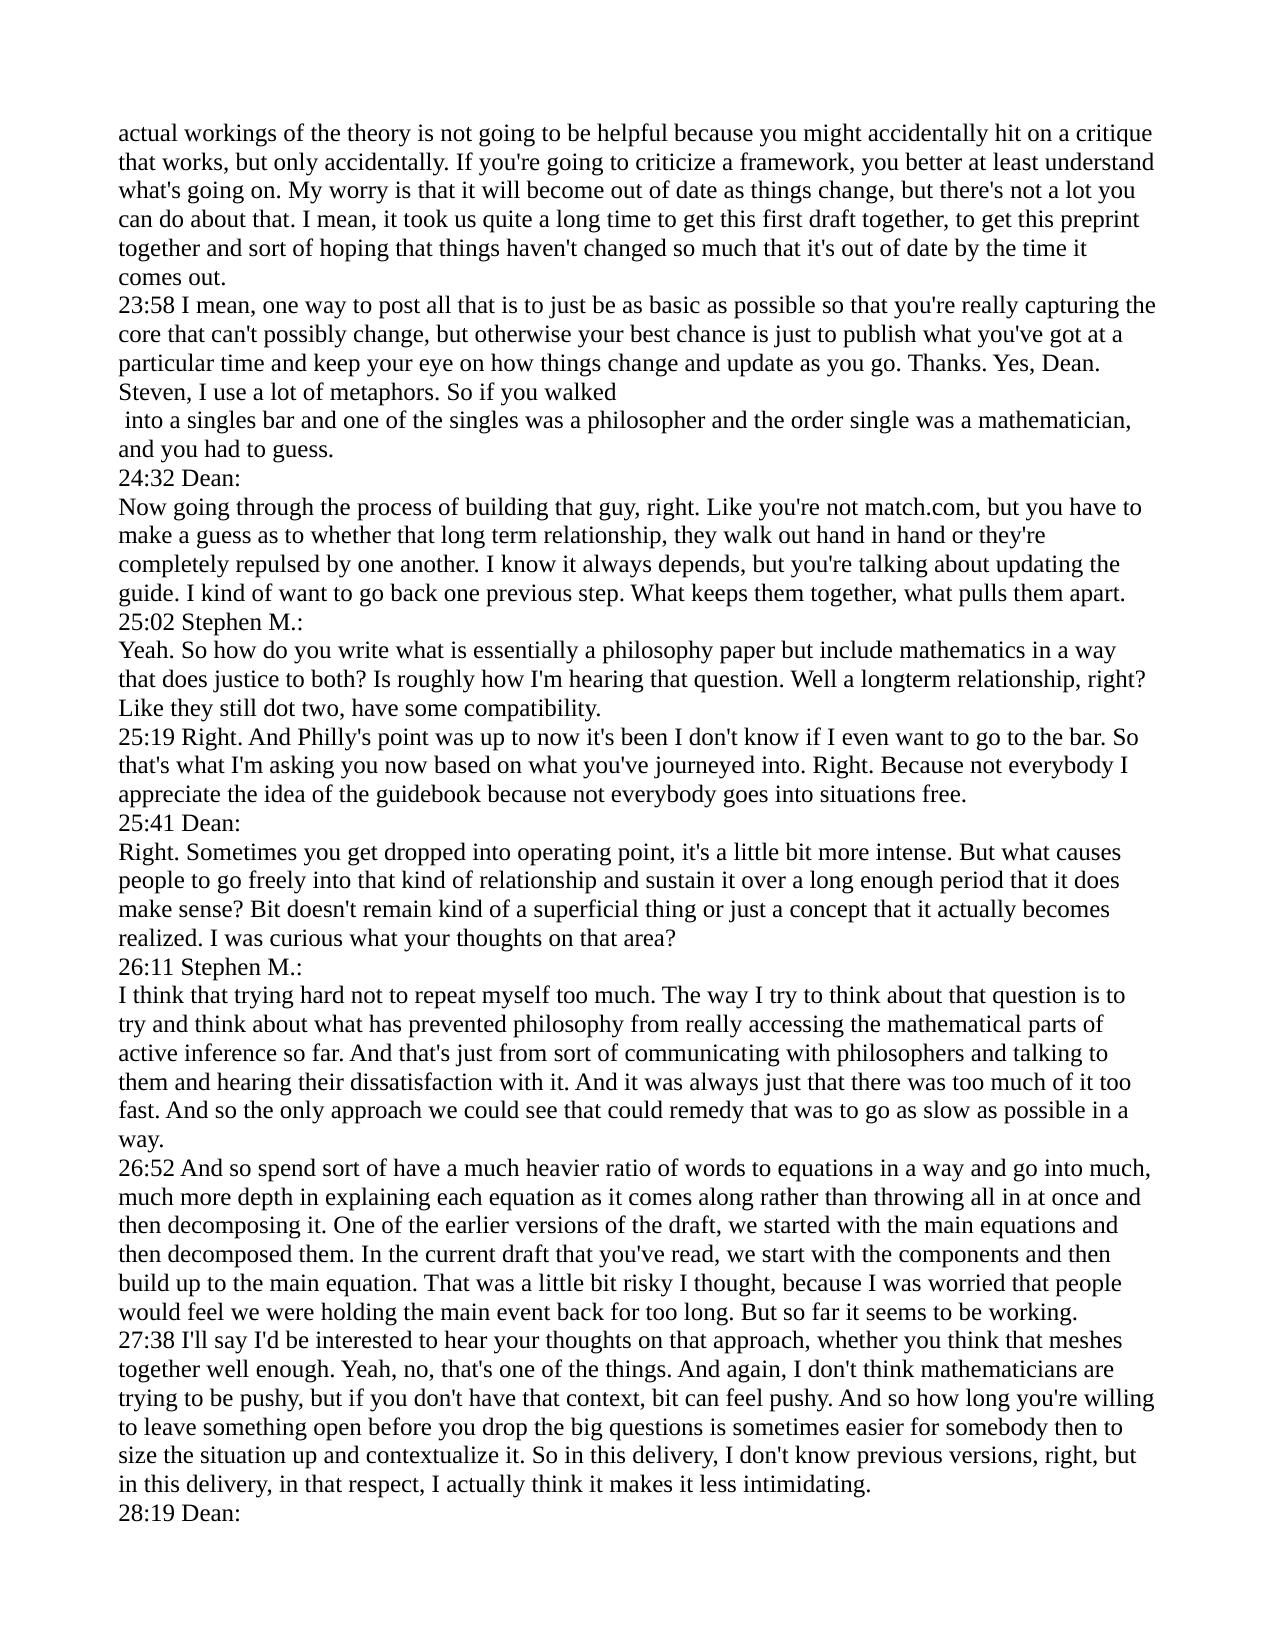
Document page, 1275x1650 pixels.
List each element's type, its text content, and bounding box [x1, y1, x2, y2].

text actual workings of the theory is not going to be helpful because you might accidentally hit on a critique that works, but only accidentally. If you're going to criticize a framework, you better at least understand what's going on. My worry is that it will become out of date as things change, but there's not a lot you can do about that. I mean, it took us quite a long time to get this first draft together, to get this preprint together and sort of hoping that things haven't changed so much that it's out of date by the time it comes out. 23:58 I mean, one way to post all that is to just be as basic as possible so that you're really capturing the core that can't possibly change, but otherwise your best chance is just to publish what you've got at a particular time and keep your eye on how things change and update as you go. Thanks. Yes, Dean. Steven, I use a lot of metaphors. So if you walked [118, 118, 1157, 406]
text into a singles bar and one of the singles was a philosopher and the order single was a mathematician, and you had to guess. 24:32 Dean: Now going through the process of building that guy, right. Like you're not match.com, but you have to make a guess as to whether that long term relationship, they walk out hand in hand or they're completely repulsed by one another. I know it always depends, but you're talking about updating the guide. I kind of want to go back one previous step. What keeps them together, what pulls them apart. 25:02 Stephen M.: Yeah. So how do you write what is essentially a philosophy paper but include mathematics in a way that does justice to both? Is roughly how I'm hearing that question. Well a longterm relationship, right? Like they still dot two, have some compatibility. 25:19 Right. And Philly's point was up to now it's been I don't know if I even want to go to the bar. So that's what I'm asking you now based on what you've journeyed into. Right. Because not everybody I appreciate the idea of the guidebook because not everybody goes into situations free. 25:41 Dean: Right. Sometimes you get dropped into operating point, it's a little bit more intense. But what causes people to go freely into that kind of relationship and sustain it over a long enough period that it does make sense? Bit doesn't remain kind of a superficial thing or just a concept that it actually becomes realized. I was curious what your thoughts on that area? 26:11 Stephen M.: I think that trying hard not to repeat myself too much. The way I try to think about that question is to try and think about what has prevented philosophy from really accessing the mathematical parts of active inference so far. And that's just from sort of communicating with philosophers and talking to them and hearing their dissatisfaction with it. And it was always just that there was too much of it too fast. And so the only approach we could see that could remedy that was to go as slow as possible in a way. 26:52 And so spend sort of have a much heavier ratio of words to equations in a way and go into much, much more depth in explaining each equation as it comes along rather than throwing all in at once and then decomposing it. One of the earlier versions of the draft, we started with the main equations and then decomposed them. In the current draft that you've read, we start with the components and then build up to the main equation. That was a little bit risky I thought, because I was worried that people would feel we were holding the main event back for too long. But so far it seems to be working. 27:38 I'll say I'd be interested to hear your thoughts on that approach, whether you think that meshes together well enough. Yeah, no, that's one of the things. And again, I don't think mathematicians are trying to be pushy, but if you don't have that context, bit can feel pushy. And so how long you're willing to leave something open before you drop the big questions is sometimes easier for somebody then to size the situation up and contextualize it. So in this delivery, I don't know previous versions, right, but in this delivery, in that respect, I actually think it makes it less intimidating. 28:19 Dean: [118, 406, 1157, 1527]
